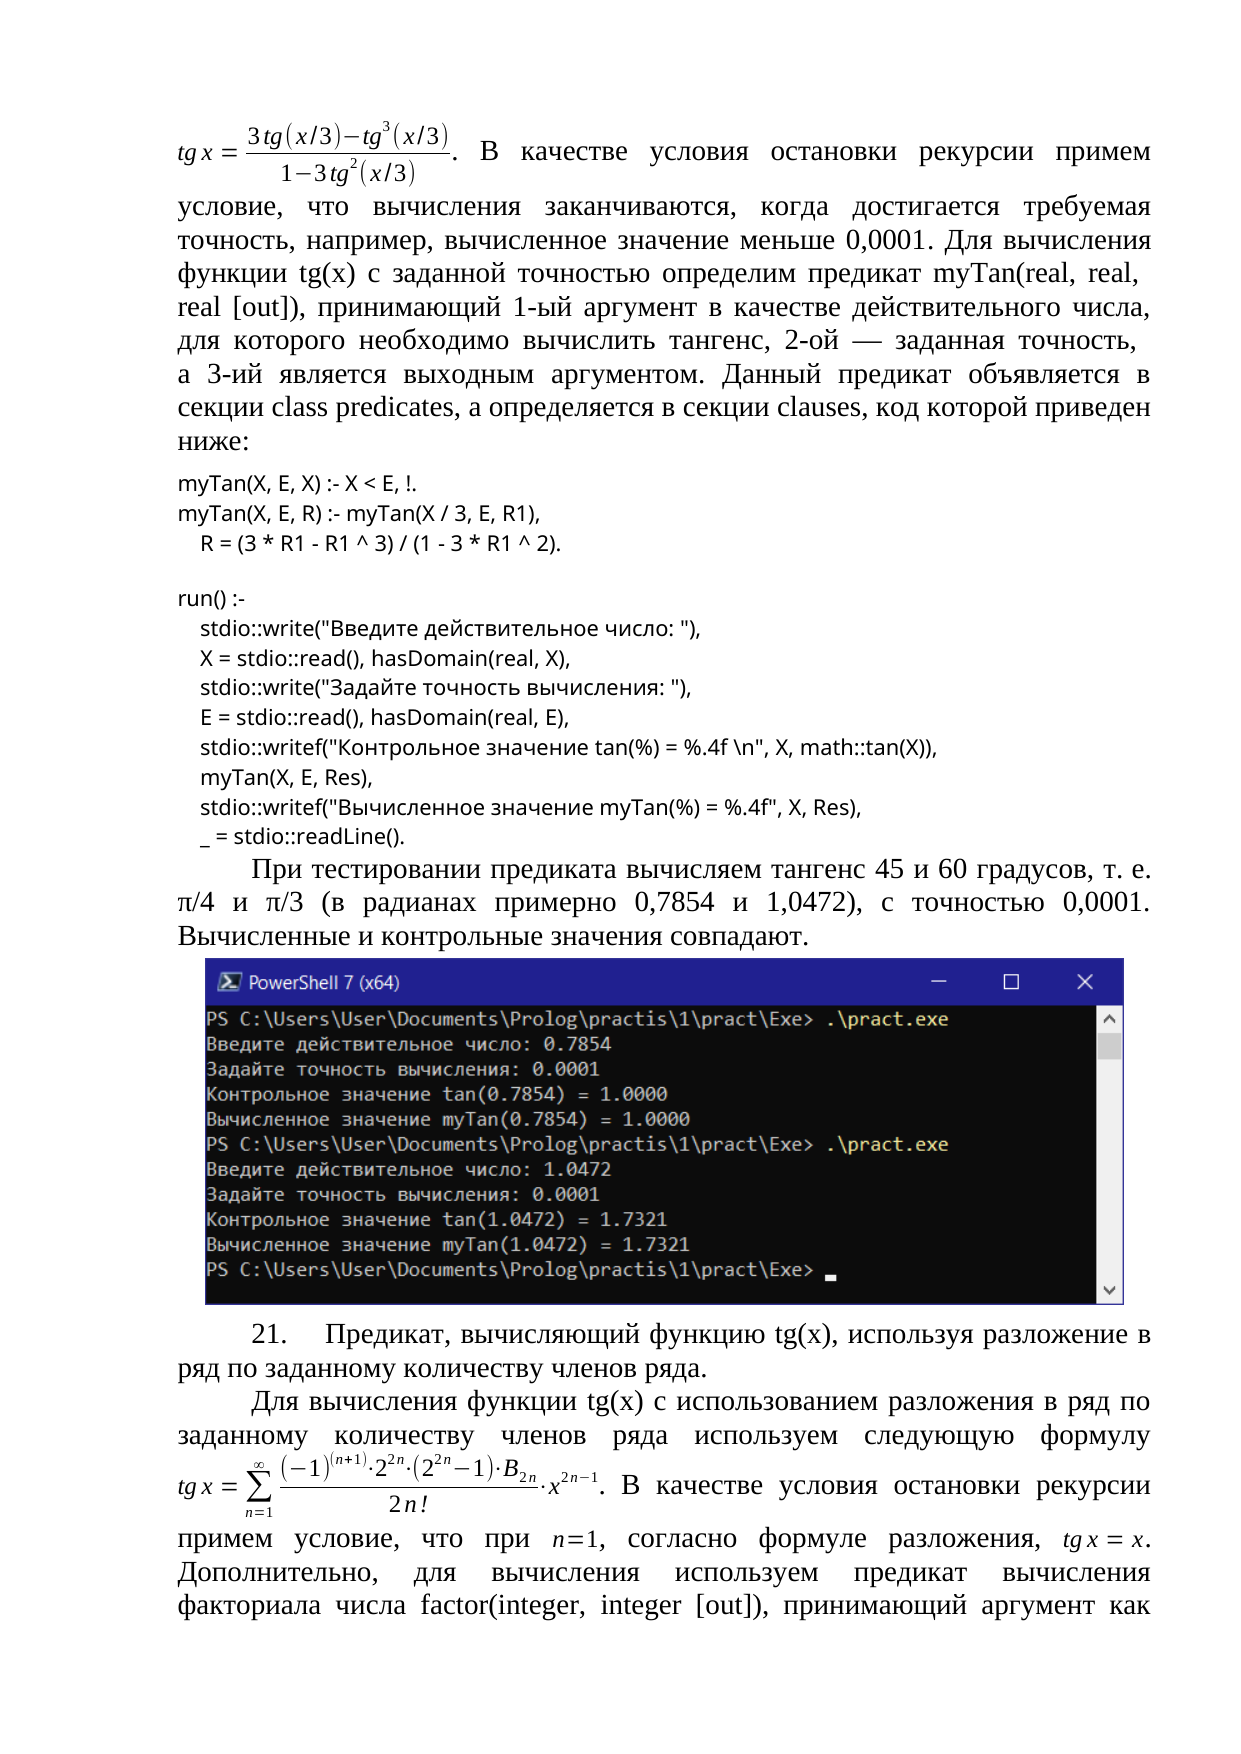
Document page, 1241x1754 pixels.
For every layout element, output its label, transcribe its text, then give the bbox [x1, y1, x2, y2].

text R = (3 * R1 - R1 ^ 3) / (1 - 3 * R1 ^ 2). [177, 528, 1152, 558]
text _ = stdio::readLine(). [177, 821, 1152, 851]
text run() :- [177, 583, 1152, 613]
text myTan(X, E, R) :- myTan(X / 3, E, R1), [177, 498, 1152, 528]
text Для вычисления функции tg(x) с заданной точностью используем формулу тангенс тройного угла , откуда . В качестве условия остановки рекурсии примем условие, что вычисления заканчиваются, когда достигается требуемая точность, например, вычисленное значение меньше 0,0001. Для вычисления функции tg(x) с заданной точностью определим предикат myTan(real, real, real [out]), принимающий 1-ый аргумент в качестве действительного числа, для которого необходимо вычислить тангенс, 2-ой — заданная точность, а 3-ий является выходным аргументом. Данный предикат объявляется в секции class predicates, а определяется в секции clauses, код которой приведен ниже: [177, 118, 1152, 457]
list Предикат, вычисляющий функцию tg(x), используя разложение в ряд по заданному количеству членов ряда. [177, 963, 1152, 1383]
picture [205, 958, 1124, 1305]
text При тестировании предиката вычисляем тангенс 45 и 60 градусов, т. е. π/4 и π/3 (в радианах примерно 0,7854 и 1,0472), с точностью 0,0001. Вычисленные и контрольные значения совпадают. [177, 851, 1152, 952]
text stdio::writef("Вычисленное значение myTan(%) = %.4f", X, Res), [177, 791, 1152, 821]
text stdio::writef("Контрольное значение tan(%) = %.4f \n", X, math::tan(X)), [177, 732, 1152, 762]
text myTan(X, E, Res), [177, 762, 1152, 791]
text Для вычисления функции tg(x) с использованием разложения в ряд по заданному количеству членов ряда используем следующую формулу . В качестве условия остановки рекурсии примем условие, что при , согласно формуле разложения, . Дополнительно, для вычисления используем предикат вычисления факториала числа factor(integer, integer [out]), принимающий аргумент как целое число и возвращающий результат вторым аргументом. Так же в формуле используется число Бернулли B2n, которое зададим магическим способом для n не больших 10!! Для вычисления тангенса определим предикат myTanR(real, integer, real [out]), принимающий 1-ый аргумент в качестве действительного числа, для которого необходимо вычислить тангенс, 2-ой — заданное количество членов ряда, а 3-ий является выходным аргументом. Данные предикаты объявляются в секции class predicates, а определяются в секции clauses, код которой приведен ниже: [177, 1383, 1152, 1621]
text myTan(X, E, X) :- X < E, !. [177, 468, 1152, 498]
text stdio::write("Введите действительное число: "), [177, 613, 1152, 642]
text E = stdio::read(), hasDomain(real, E), [177, 702, 1152, 732]
text X = stdio::read(), hasDomain(real, X), [177, 642, 1152, 672]
text stdio::write("Задайте точность вычисления: "), [177, 672, 1152, 702]
